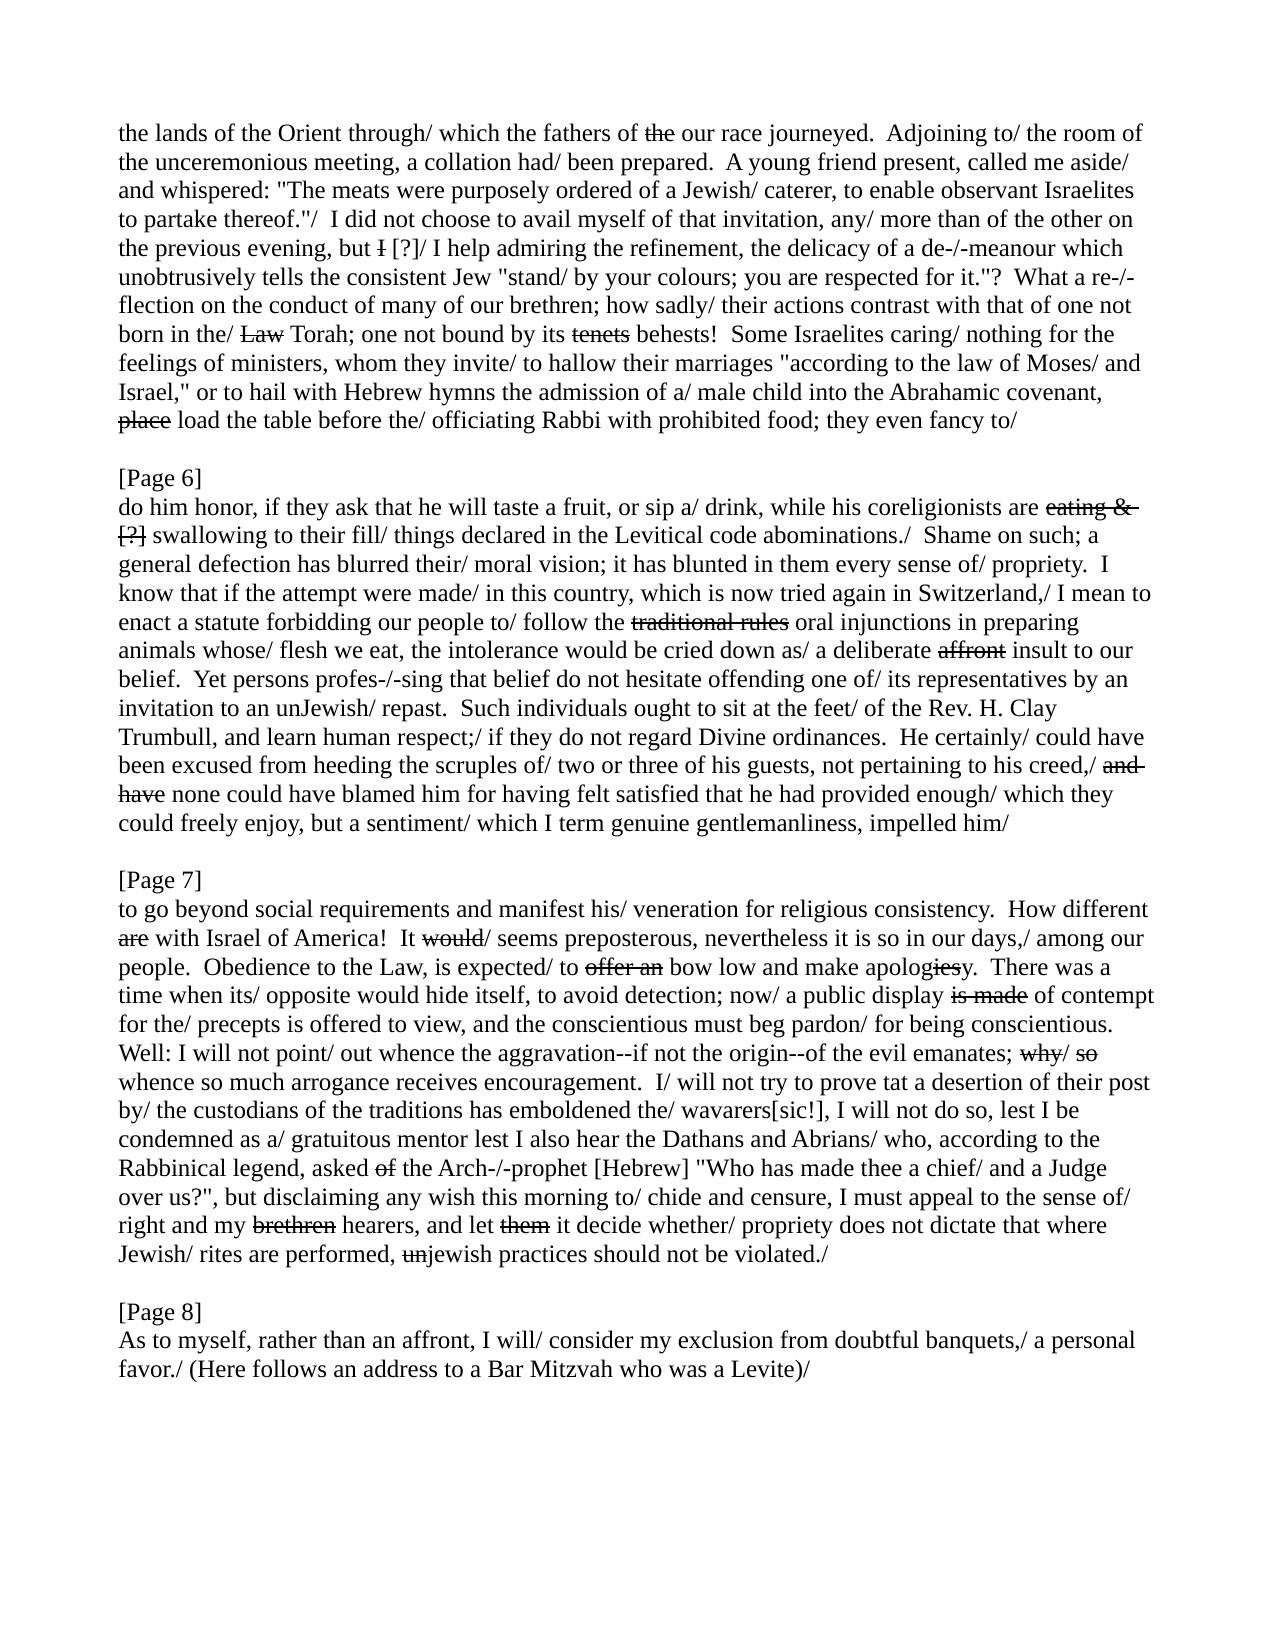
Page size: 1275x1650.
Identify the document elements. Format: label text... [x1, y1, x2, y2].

text [Page 6] [118, 463, 1157, 492]
text As to myself, rather than an affront, I will/ consider my exclusion from doubtful banquets,/ a personal favor./ (Here follows an address to a Bar Mitzvah who was a Levite)/ [118, 1326, 1157, 1383]
text do him honor, if they ask that he will taste a fruit, or sip a/ drink, while his coreligionists are eating & [?] swallowing to their fill/ things declared in the Levitical code abominations./ Shame on such; a general defection has blurred their/ moral vision; it has blunted in them every sense of/ propriety. I know that if the attempt were made/ in this country, which is now tried again in Switzerland,/ I mean to enact a statute forbidding our people to/ follow the traditional rules oral injunctions in preparing animals whose/ flesh we eat, the intolerance would be cried down as/ a deliberate affront insult to our belief. Yet persons profes-/-sing that belief do not hesitate offending one of/ its representatives by an invitation to an unJewish/ repast. Such individuals ought to sit at the feet/ of the Rev. H. Clay Trumbull, and learn human respect;/ if they do not regard Divine ordinances. He certainly/ could have been excused from heeding the scruples of/ two or three of his guests, not pertaining to his creed,/ and have none could have blamed him for having felt satisfied that he had provided enough/ which they could freely enjoy, but a sentiment/ which I term genuine gentlemanliness, impelled him/ [118, 492, 1157, 837]
text [Page 7] [118, 866, 1157, 894]
text [Page 8] [118, 1297, 1157, 1326]
text the lands of the Orient through/ which the fathers of the our race journeyed. Adjoining to/ the room of the unceremonious meeting, a collation had/ been prepared. A young friend present, called me aside/ and whispered: "The meats were purposely ordered of a Jewish/ caterer, to enable observant Israelites to partake thereof."/ I did not choose to avail myself of that invitation, any/ more than of the other on the previous evening, but I [?]/ I help admiring the refinement, the delicacy of a de-/-meanour which unobtrusively tells the consistent Jew "stand/ by your colours; you are respected for it."? What a re-/-flection on the conduct of many of our brethren; how sadly/ their actions contrast with that of one not born in the/ Law Torah; one not bound by its tenets behests! Some Israelites caring/ nothing for the feelings of ministers, whom they invite/ to hallow their marriages "according to the law of Moses/ and Israel," or to hail with Hebrew hymns the admission of a/ male child into the Abrahamic covenant, place load the table before the/ officiating Rabbi with prohibited food; they even fancy to/ [118, 118, 1157, 434]
text to go beyond social requirements and manifest his/ veneration for religious consistency. How different are with Israel of America! It would/ seems preposterous, nevertheless it is so in our days,/ among our people. Obedience to the Law, is expected/ to offer an bow low and make apologiesy. There was a time when its/ opposite would hide itself, to avoid detection; now/ a public display is made of contempt for the/ precepts is offered to view, and the conscientious must beg pardon/ for being conscientious. Well: I will not point/ out whence the aggravation--if not the origin--of the evil emanates; why/ so whence so much arrogance receives encouragement. I/ will not try to prove tat a desertion of their post by/ the custodians of the traditions has emboldened the/ wavarers[sic!], I will not do so, lest I be condemned as a/ gratuitous mentor lest I also hear the Dathans and Abrians/ who, according to the Rabbinical legend, asked of the Arch-/-prophet [Hebrew] "Who has made thee a chief/ and a Judge over us?", but disclaiming any wish this morning to/ chide and censure, I must appeal to the sense of/ right and my brethren hearers, and let them it decide whether/ propriety does not dictate that where Jewish/ rites are performed, unjewish practices should not be violated./ [118, 894, 1157, 1268]
